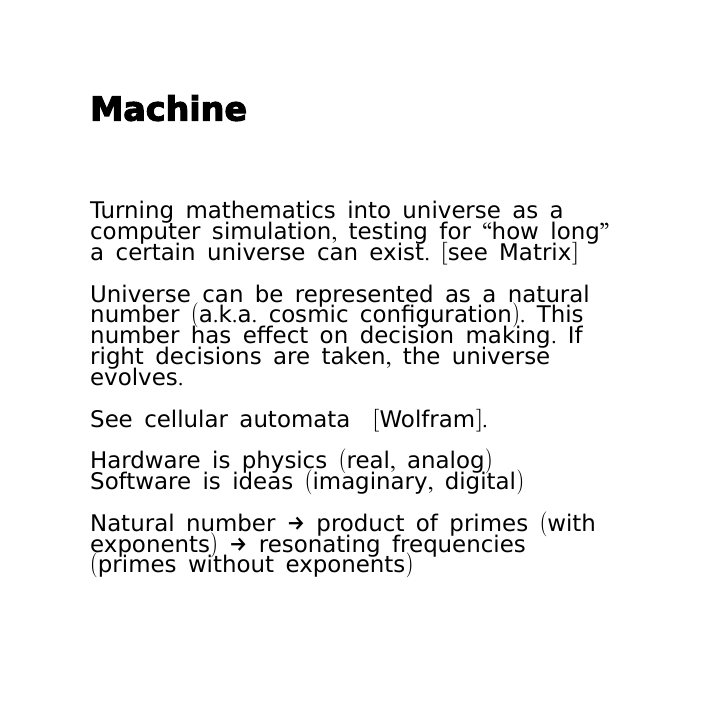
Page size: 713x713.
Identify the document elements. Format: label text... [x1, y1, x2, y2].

text See cellular automata [Wolfram]. [376, 411, 479, 432]
text See cellular automata [Wolfram]. [90, 411, 375, 432]
text Universe can be represented as a natural number (a.k.a. cosmic configuration). This number has effect on decision making. If right decisions are taken, the universe evolves. [90, 286, 622, 390]
text Hardware is physics (real, analog) [90, 453, 622, 473]
text Software is ideas (imaginary, digital) [90, 473, 622, 494]
text See cellular automata [Wolfram]. [480, 411, 622, 432]
text Natural number → product of primes (with exponents) → resonating frequencies (primes without exponents) [90, 515, 622, 578]
subtitle Machine [90, 97, 622, 128]
text Turning mathematics into universe as a computer simulation, testing for “how long” a certain universe can exist. [see Matrix] [90, 203, 622, 265]
